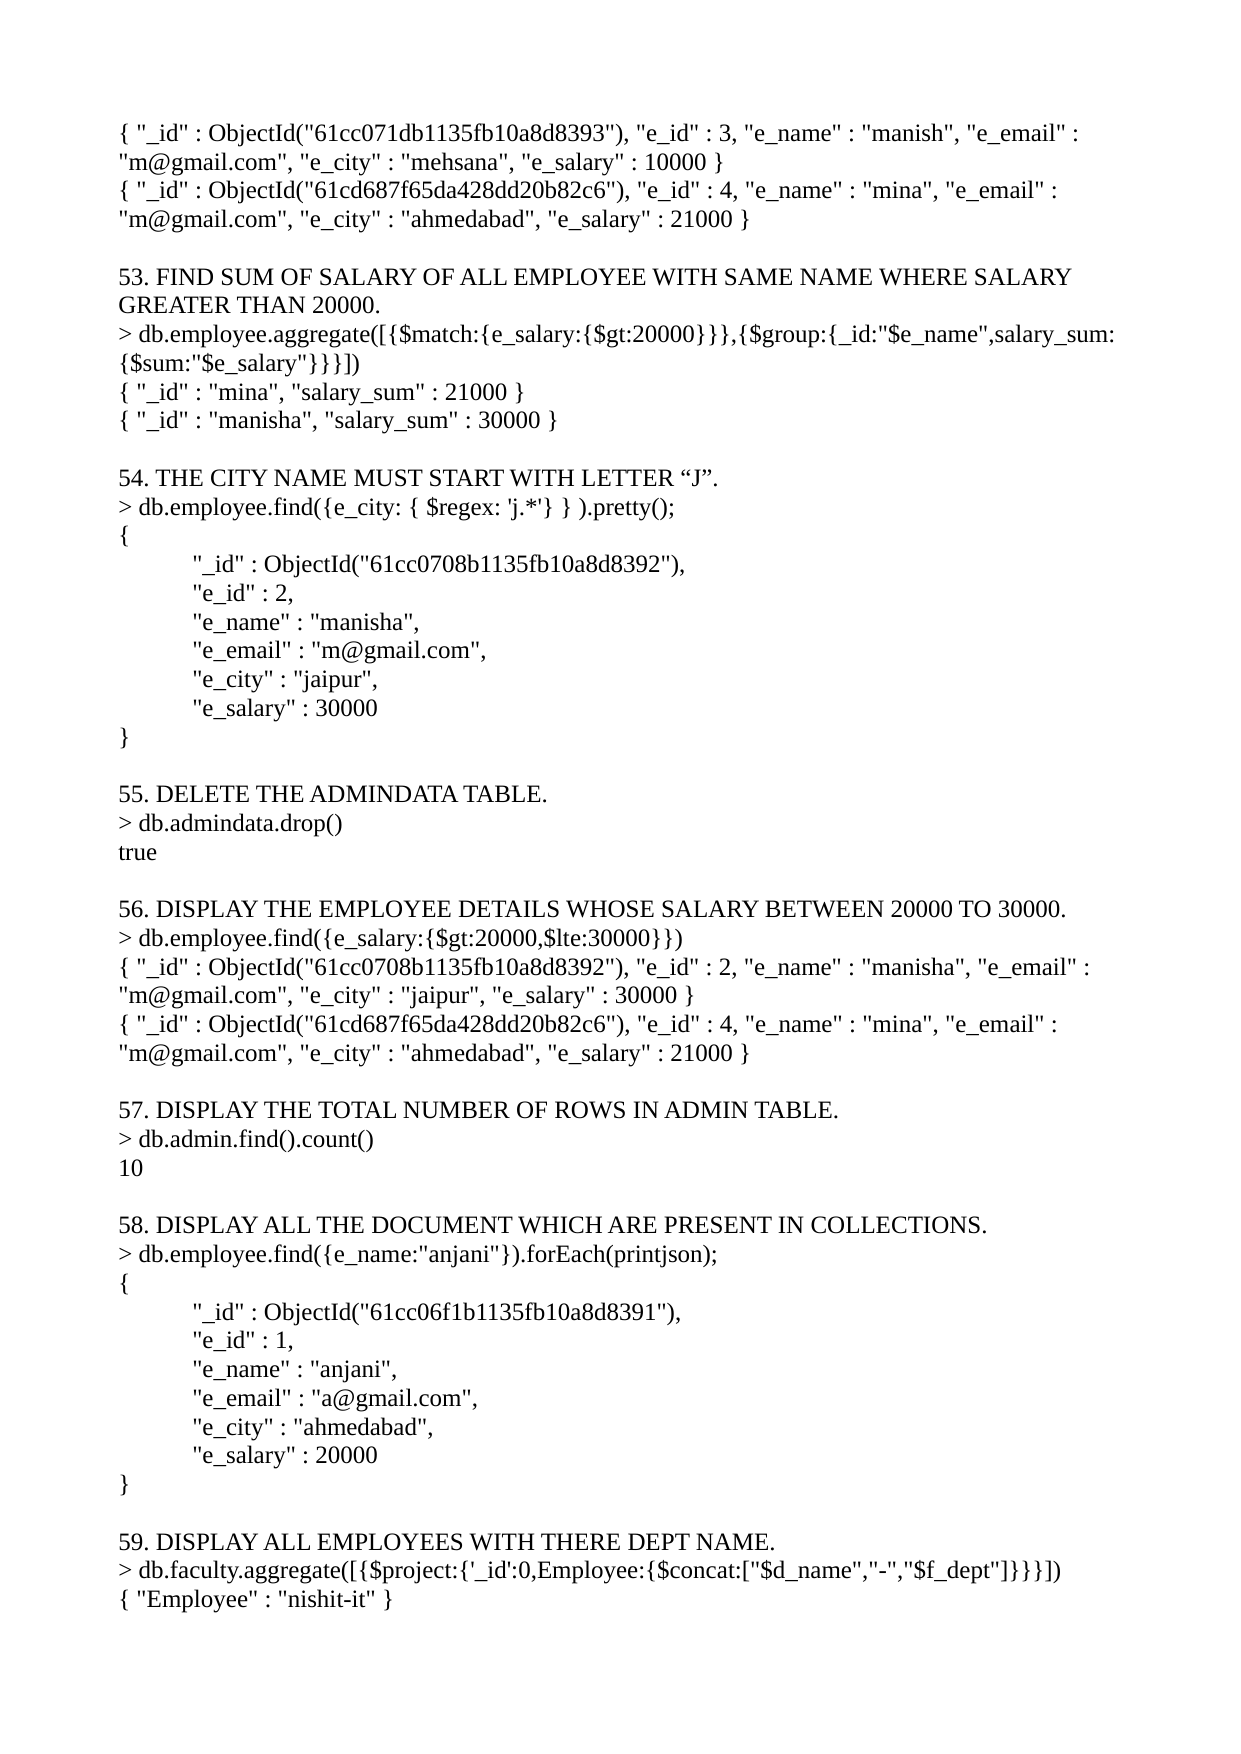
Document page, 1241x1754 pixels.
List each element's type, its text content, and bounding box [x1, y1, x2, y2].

text { "_id" : "manisha", "salary_sum" : 30000 } [118, 406, 1122, 434]
text > db.admindata.drop() [118, 808, 1122, 837]
text { [118, 521, 1122, 549]
text 56. DISPLAY THE EMPLOYEE DETAILS WHOSE SALARY BETWEEN 20000 TO 30000. [118, 894, 1122, 923]
text > db.employee.find({e_name:"anjani"}).forEach(printjson); [118, 1239, 1122, 1268]
text "e_city" : "ahmedabad", [118, 1412, 1122, 1441]
text 10 [118, 1153, 1122, 1182]
text "e_name" : "manisha", [118, 607, 1122, 636]
text "e_city" : "jaipur", [118, 664, 1122, 693]
text 57. DISPLAY THE TOTAL NUMBER OF ROWS IN ADMIN TABLE. [118, 1096, 1122, 1124]
text > db.employee.aggregate([{$match:{e_salary:{$gt:20000}}},{$group:{_id:"$e_name",salary_sum:{$sum:"$e_salary"}}}]) [118, 319, 1122, 377]
text > db.employee.find({e_salary:{$gt:20000,$lte:30000}}) [118, 923, 1122, 952]
text "e_email" : "a@gmail.com", [118, 1383, 1122, 1412]
text { "_id" : ObjectId("61cd687f65da428dd20b82c6"), "e_id" : 4, "e_name" : "mina", "e_email" : "m@gmail.com", "e_city" : "ahmedabad", "e_salary" : 21000 } [118, 1009, 1122, 1067]
text "_id" : ObjectId("61cc06f1b1135fb10a8d8391"), [118, 1297, 1122, 1326]
text { "_id" : ObjectId("61cc0708b1135fb10a8d8392"), "e_id" : 2, "e_name" : "manisha", "e_email" : "m@gmail.com", "e_city" : "jaipur", "e_salary" : 30000 } [118, 952, 1122, 1009]
text > db.admin.find().count() [118, 1124, 1122, 1153]
text "e_name" : "anjani", [118, 1354, 1122, 1383]
text "e_id" : 2, [118, 578, 1122, 607]
text 55. DELETE THE ADMINDATA TABLE. [118, 779, 1122, 808]
text "e_salary" : 30000 [118, 693, 1122, 722]
text { "Employee" : "nishit-it" } [118, 1584, 1122, 1613]
text true [118, 837, 1122, 866]
text "e_email" : "m@gmail.com", [118, 636, 1122, 664]
text > db.employee.find({e_city: { $regex: 'j.*'} } ).pretty(); [118, 492, 1122, 521]
text 58. DISPLAY ALL THE DOCUMENT WHICH ARE PRESENT IN COLLECTIONS. [118, 1211, 1122, 1239]
text 53. FIND SUM OF SALARY OF ALL EMPLOYEE WITH SAME NAME WHERE SALARY GREATER THAN 20000. [118, 262, 1122, 319]
text "e_salary" : 20000 [118, 1441, 1122, 1469]
text "_id" : ObjectId("61cc0708b1135fb10a8d8392"), [118, 549, 1122, 578]
text { [118, 1268, 1122, 1297]
text { "_id" : ObjectId("61cc071db1135fb10a8d8393"), "e_id" : 3, "e_name" : "manish", "e_email" : "m@gmail.com", "e_city" : "mehsana", "e_salary" : 10000 } [118, 118, 1122, 176]
text { "_id" : "mina", "salary_sum" : 21000 } [118, 377, 1122, 406]
text > db.faculty.aggregate([{$project:{'_id':0,Employee:{$concat:["$d_name","-","$f_dept"]}}}]) [118, 1556, 1122, 1584]
text "e_id" : 1, [118, 1326, 1122, 1354]
text { "_id" : ObjectId("61cd687f65da428dd20b82c6"), "e_id" : 4, "e_name" : "mina", "e_email" : "m@gmail.com", "e_city" : "ahmedabad", "e_salary" : 21000 } [118, 176, 1122, 233]
text } [118, 722, 1122, 751]
text 59. DISPLAY ALL EMPLOYEES WITH THERE DEPT NAME. [118, 1527, 1122, 1556]
text 54. THE CITY NAME MUST START WITH LETTER “J”. [118, 463, 1122, 492]
text } [118, 1469, 1122, 1498]
